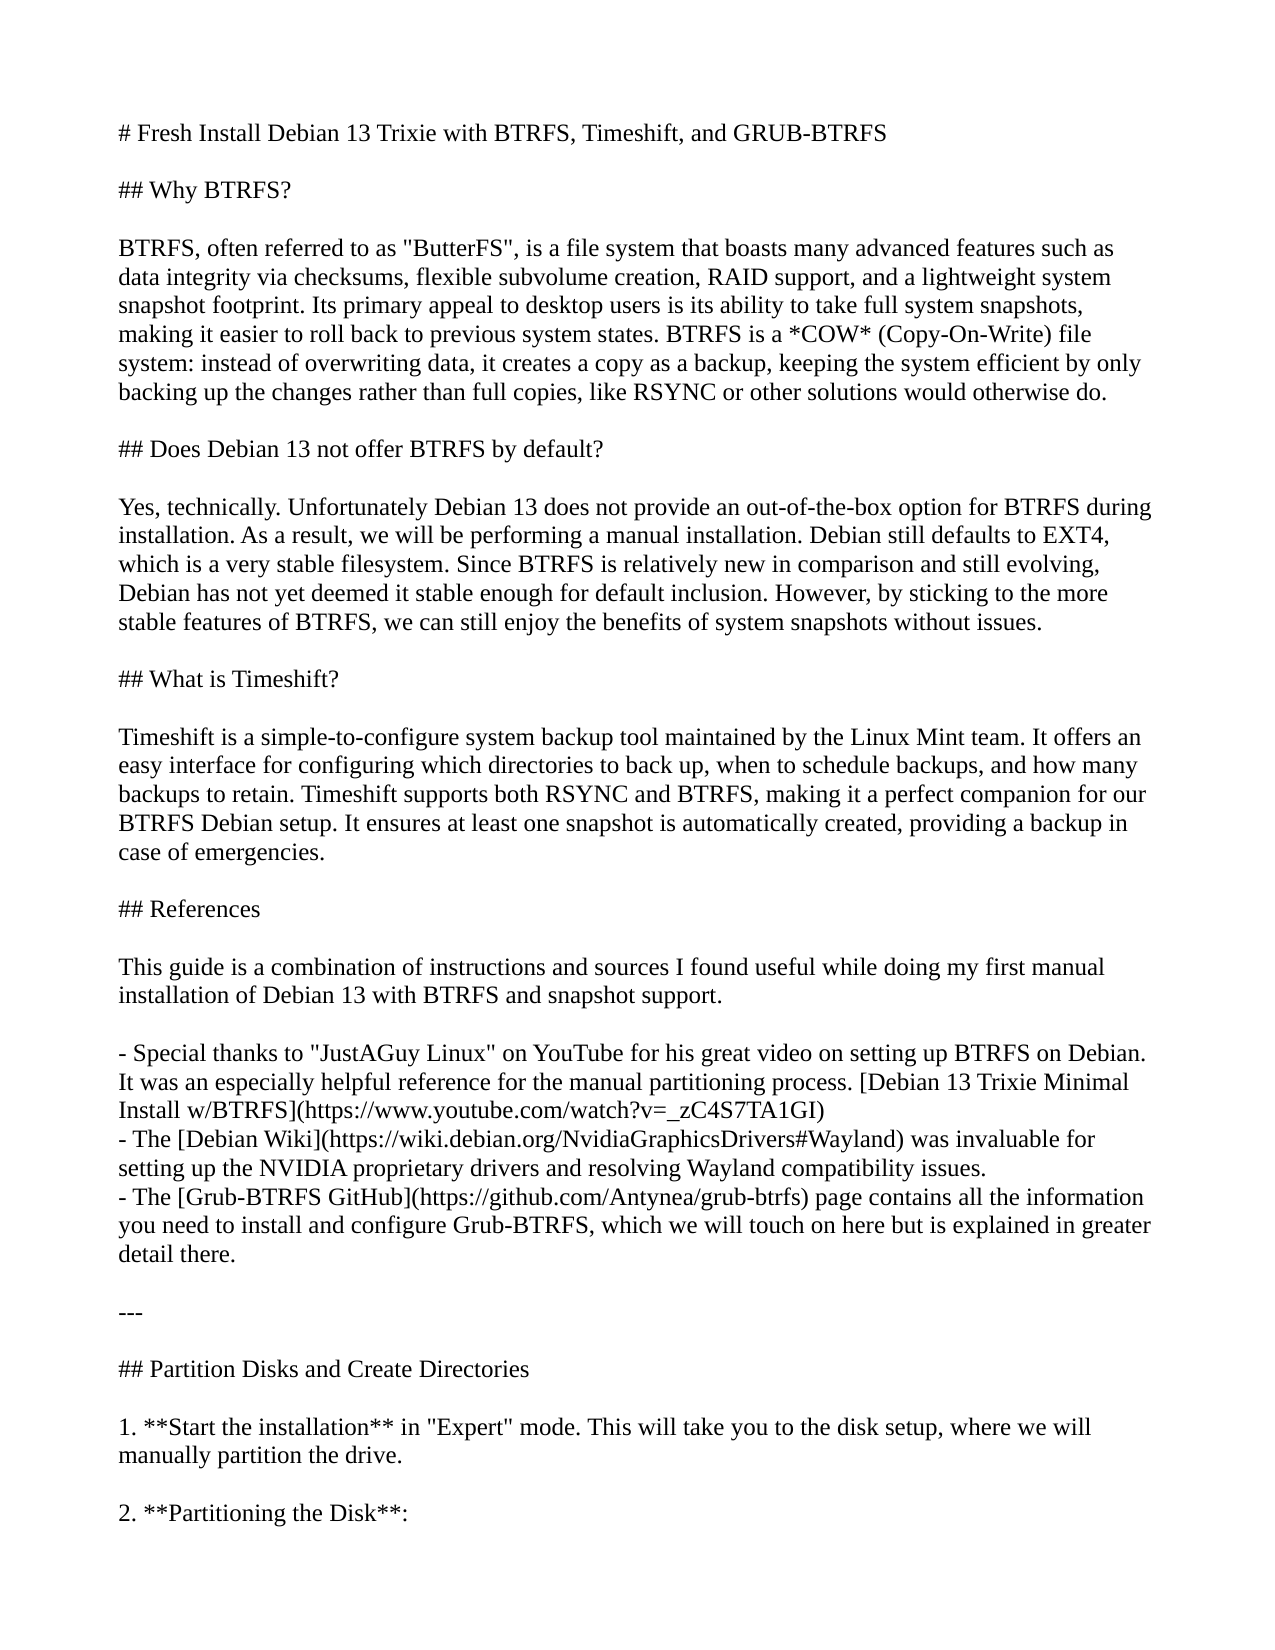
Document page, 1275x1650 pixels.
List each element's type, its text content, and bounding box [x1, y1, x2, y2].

text Timeshift is a simple-to-configure system backup tool maintained by the Linux Mint team. It offers an easy interface for configuring which directories to back up, when to schedule backups, and how many backups to retain. Timeshift supports both RSYNC and BTRFS, making it a perfect companion for our BTRFS Debian setup. It ensures at least one snapshot is automatically created, providing a backup in case of emergencies. [118, 722, 1157, 866]
text --- [118, 1297, 1157, 1326]
text BTRFS, often referred to as "ButterFS", is a file system that boasts many advanced features such as data integrity via checksums, flexible subvolume creation, RAID support, and a lightweight system snapshot footprint. Its primary appeal to desktop users is its ability to take full system snapshots, making it easier to roll back to previous system states. BTRFS is a *COW* (Copy-On-Write) file system: instead of overwriting data, it creates a copy as a backup, keeping the system efficient by only backing up the changes rather than full copies, like RSYNC or other solutions would otherwise do. [118, 233, 1157, 406]
text ## Does Debian 13 not offer BTRFS by default? [118, 434, 1157, 463]
text - The [Debian Wiki](https://wiki.debian.org/NvidiaGraphicsDrivers#Wayland) was invaluable for setting up the NVIDIA proprietary drivers and resolving Wayland compatibility issues. [118, 1124, 1157, 1182]
text Yes, technically. Unfortunately Debian 13 does not provide an out-of-the-box option for BTRFS during installation. As a result, we will be performing a manual installation. Debian still defaults to EXT4, which is a very stable filesystem. Since BTRFS is relatively new in comparison and still evolving, Debian has not yet deemed it stable enough for default inclusion. However, by sticking to the more stable features of BTRFS, we can still enjoy the benefits of system snapshots without issues. [118, 492, 1157, 636]
text - Special thanks to "JustAGuy Linux" on YouTube for his great video on setting up BTRFS on Debian. It was an especially helpful reference for the manual partitioning process. [Debian 13 Trixie Minimal Install w/BTRFS](https://www.youtube.com/watch?v=_zC4S7TA1GI) [118, 1038, 1157, 1124]
text # Fresh Install Debian 13 Trixie with BTRFS, Timeshift, and GRUB-BTRFS [118, 118, 1157, 147]
text ## References [118, 894, 1157, 923]
text This guide is a combination of instructions and sources I found useful while doing my first manual installation of Debian 13 with BTRFS and snapshot support. [118, 952, 1157, 1009]
text ## What is Timeshift? [118, 664, 1157, 693]
text ## Why BTRFS? [118, 176, 1157, 204]
text - The [Grub-BTRFS GitHub](https://github.com/Antynea/grub-btrfs) page contains all the information you need to install and configure Grub-BTRFS, which we will touch on here but is explained in greater detail there. [118, 1182, 1157, 1268]
text 1. **Start the installation** in "Expert" mode. This will take you to the disk setup, where we will manually partition the drive. [118, 1412, 1157, 1469]
text ## Partition Disks and Create Directories [118, 1354, 1157, 1383]
text 2. **Partitioning the Disk**: [118, 1498, 1157, 1527]
